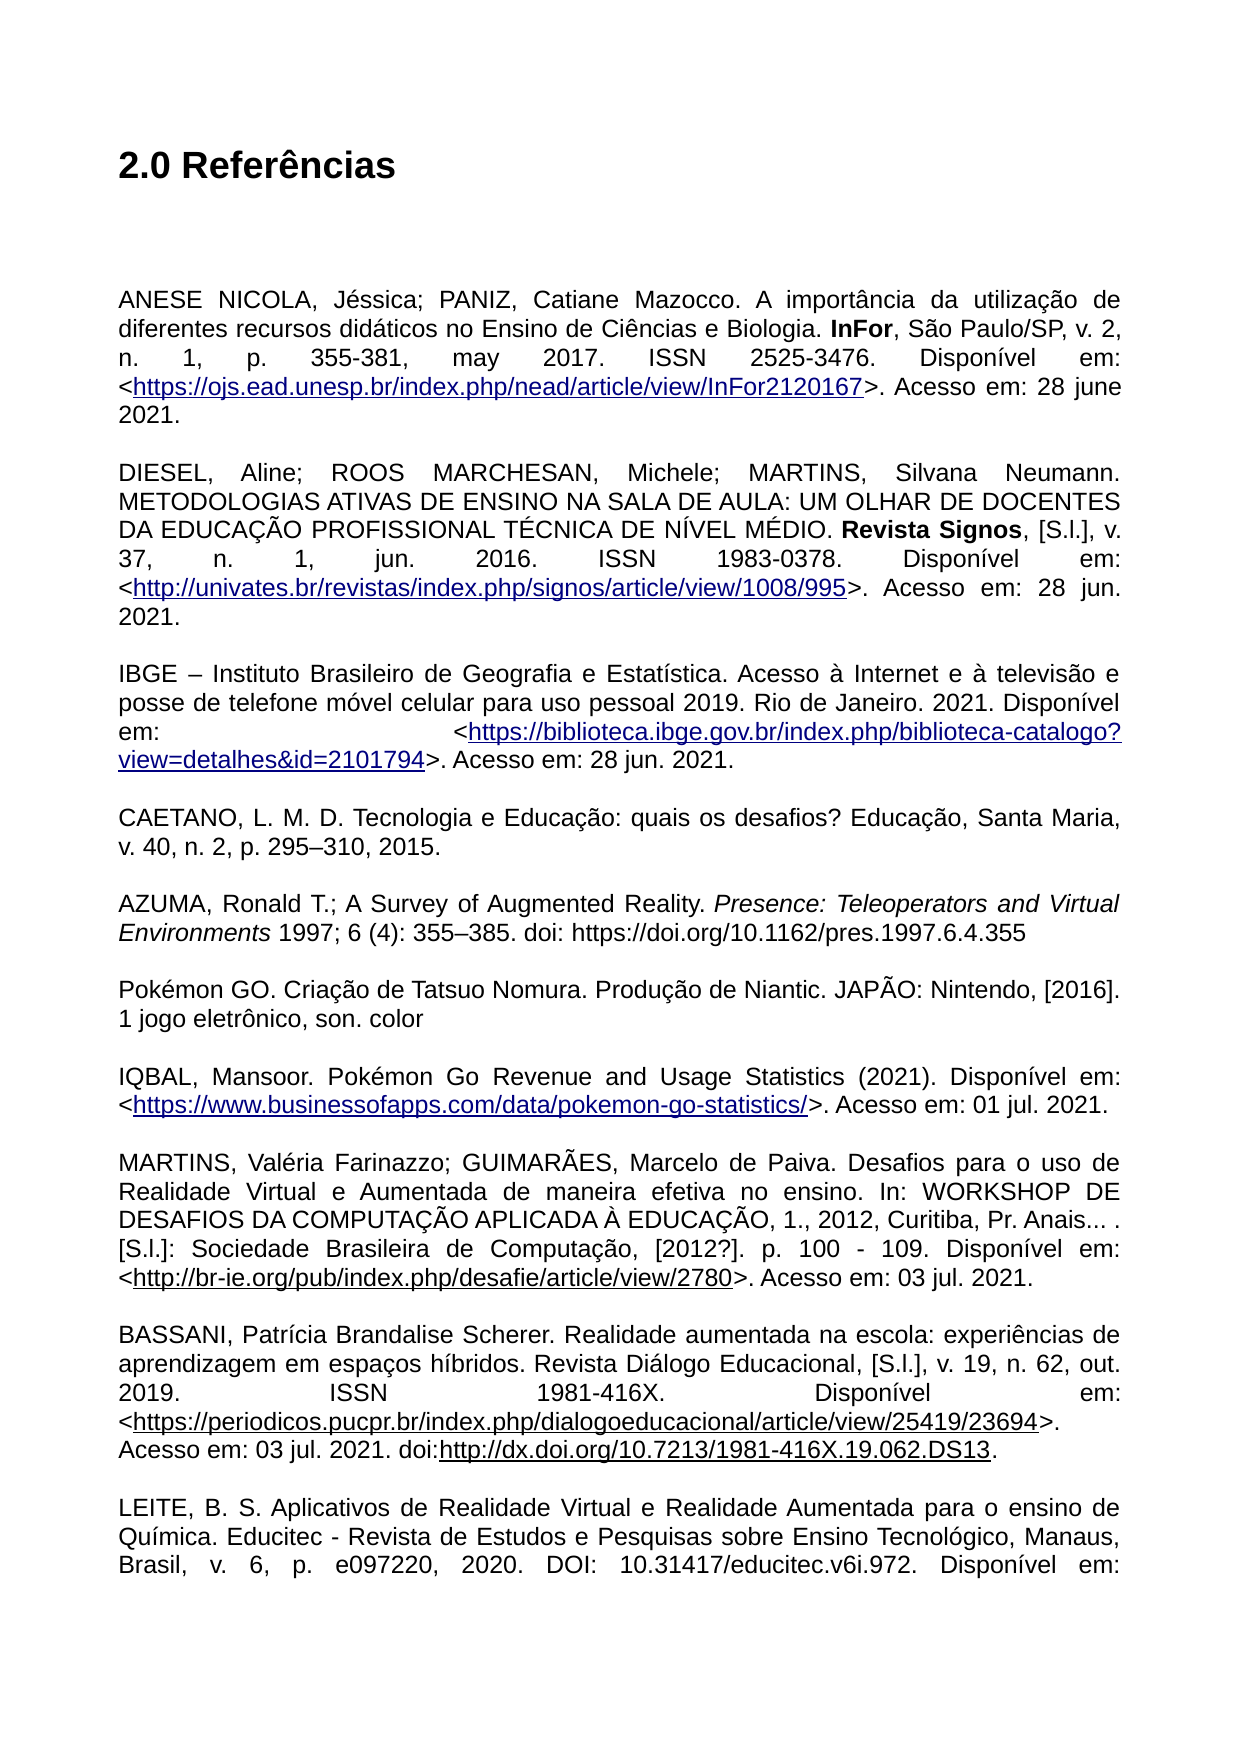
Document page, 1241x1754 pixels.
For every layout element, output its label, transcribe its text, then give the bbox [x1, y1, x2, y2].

text AZUMA, Ronald T.; A Survey of Augmented Reality. Presence: Teleoperators and Virtual Environments 1997; 6 (4): 355–385. doi: https://doi.org/10.1162/pres.1997.6.4.355 [118, 889, 1122, 947]
text IBGE – Instituto Brasileiro de Geografia e Estatística. Acesso à Internet e à televisão e posse de telefone móvel celular para uso pessoal 2019. Rio de Janeiro. 2021. Disponível em: <https://biblioteca.ibge.gov.br/index.php/biblioteca-catalogo?view=detalhes&id=2101794>. Acesso em: 28 jun. 2021. [118, 659, 1122, 774]
text IQBAL, Mansoor. Pokémon Go Revenue and Usage Statistics (2021). Disponível em: <https://www.businessofapps.com/data/pokemon-go-statistics/>. Acesso em: 01 jul. 2021. [118, 1062, 1122, 1119]
text ANESE NICOLA, Jéssica; PANIZ, Catiane Mazocco. A importância da utilização de diferentes recursos didáticos no Ensino de Ciências e Biologia. InFor, São Paulo/SP, v. 2, n. 1, p. 355-381, may 2017. ISSN 2525-3476. Disponível em: <https://ojs.ead.unesp.br/index.php/nead/article/view/InFor2120167>. Acesso em: 28 june 2021. [118, 286, 1122, 429]
text Pokémon GO. Criação de Tatsuo Nomura. Produção de Niantic. JAPÃO: Nintendo, [2016]. 1 jogo eletrônico, son. color [118, 976, 1122, 1033]
text MARTINS, Valéria Farinazzo; GUIMARÃES, Marcelo de Paiva. Desafios para o uso de Realidade Virtual e Aumentada de maneira efetiva no ensino. In: WORKSHOP DE DESAFIOS DA COMPUTAÇÃO APLICADA À EDUCAÇÃO, 1., 2012, Curitiba, Pr. Anais... . [S.l.]: Sociedade Brasileira de Computação, [2012?]. p. 100 - 109. Disponível em: <http://br-ie.org/pub/index.php/desafie/article/view/2780>. Acesso em: 03 jul. 2021. [118, 1148, 1122, 1292]
text BASSANI, Patrícia Brandalise Scherer. Realidade aumentada na escola: experiências de aprendizagem em espaços híbridos. Revista Diálogo Educacional, [S.l.], v. 19, n. 62, out. 2019. ISSN 1981-416X. Disponível em: <https://periodicos.pucpr.br/index.php/dialogoeducacional/article/view/25419/23694>. Acesso em: 03 jul. 2021. doi:http://dx.doi.org/10.7213/1981-416X.19.062.DS13. [118, 1321, 1122, 1464]
text LEITE, B. S. Aplicativos de Realidade Virtual e Realidade Aumentada para o ensino de Química. Educitec - Revista de Estudos e Pesquisas sobre Ensino Tecnológico, Manaus, Brasil, v. 6, p. e097220, 2020. DOI: 10.31417/educitec.v6i.972. Disponível em: [118, 1493, 1122, 1579]
text DIESEL, Aline; ROOS MARCHESAN, Michele; MARTINS, Silvana Neumann. METODOLOGIAS ATIVAS DE ENSINO NA SALA DE AULA: UM OLHAR DE DOCENTES DA EDUCAÇÃO PROFISSIONAL TÉCNICA DE NÍVEL MÉDIO. Revista Signos, [S.l.], v. 37, n. 1, jun. 2016. ISSN 1983-0378. Disponível em: <http://univates.br/revistas/index.php/signos/article/view/1008/995>. Acesso em: 28 jun. 2021. [118, 458, 1122, 631]
text CAETANO, L. M. D. Tecnologia e Educação: quais os desafios? Educação, Santa Maria, v. 40, n. 2, p. 295–310, 2015. [118, 803, 1122, 861]
subtitle 2.0 Referências [118, 143, 1122, 187]
